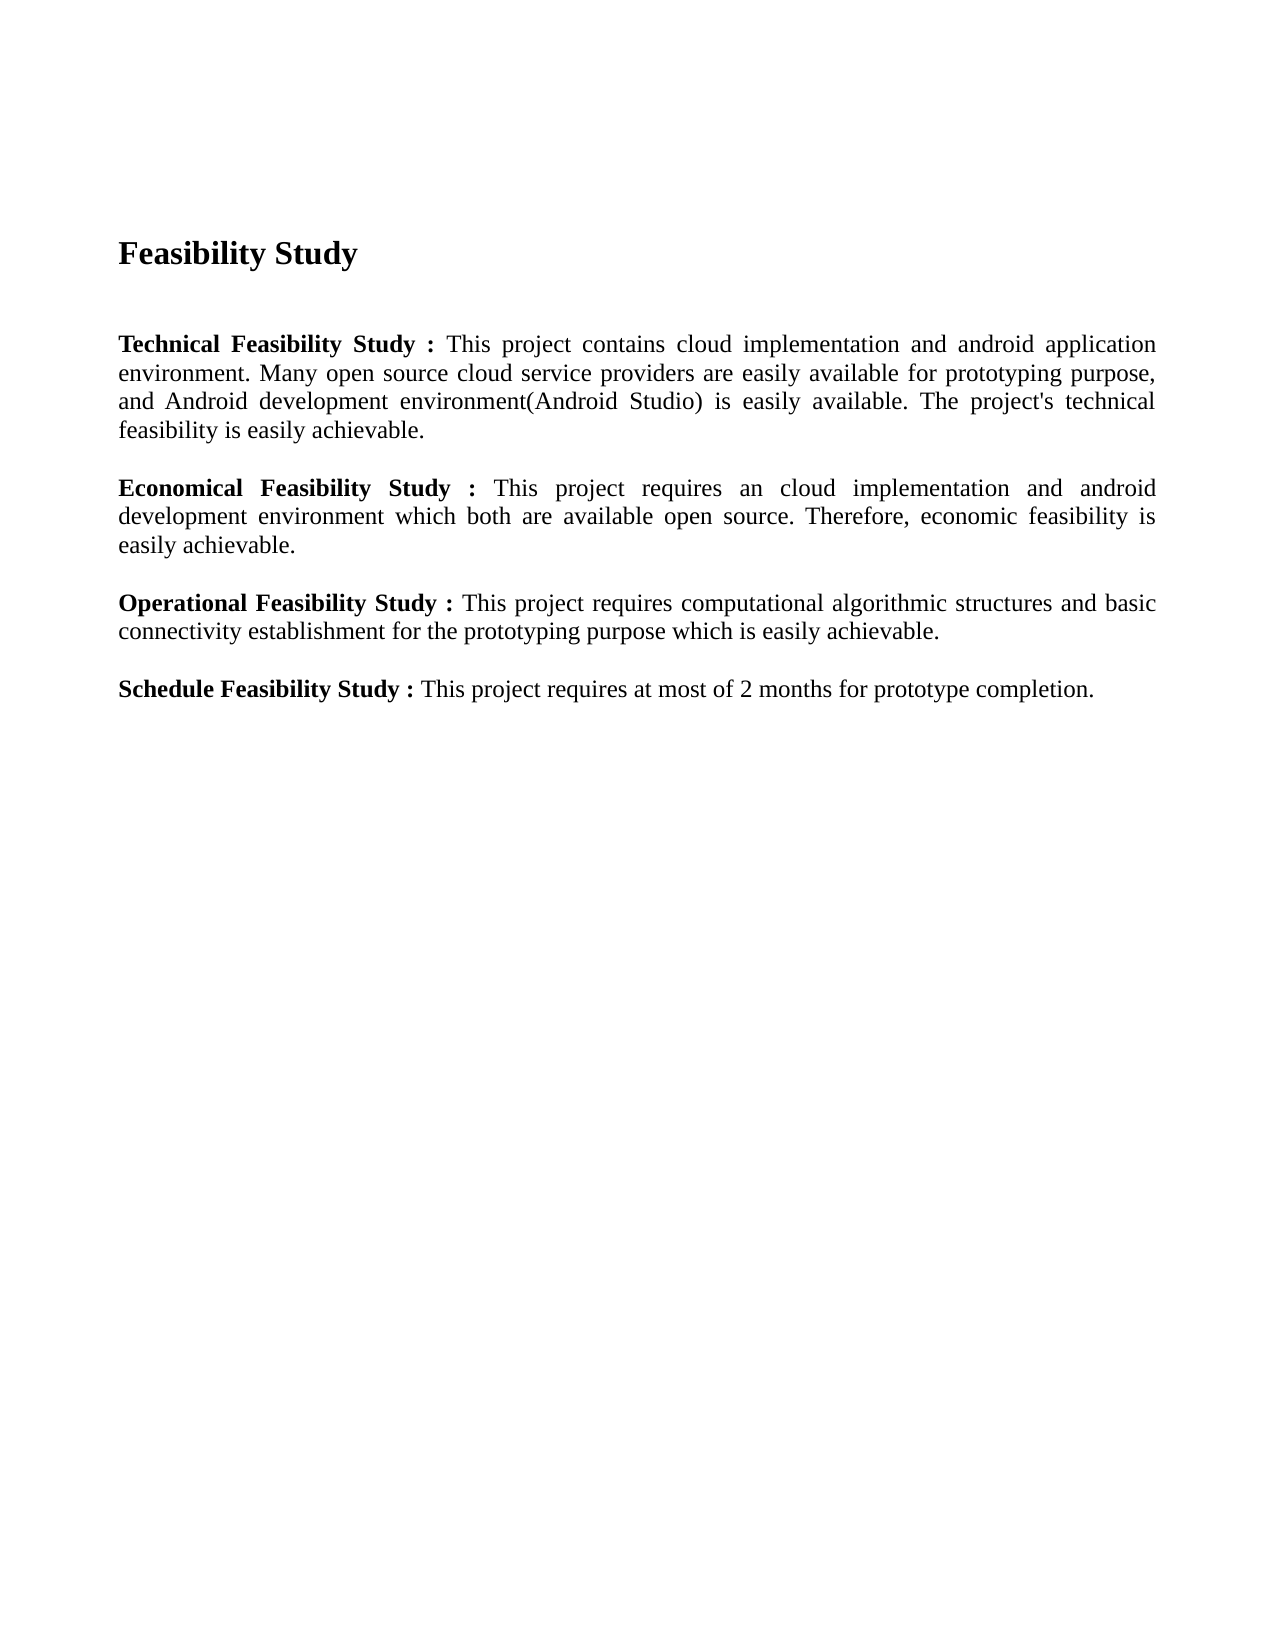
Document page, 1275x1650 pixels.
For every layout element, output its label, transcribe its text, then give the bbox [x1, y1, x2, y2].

text Operational Feasibility Study : This project requires computational algorithmic structures and basic connectivity establishment for the prototyping purpose which is easily achievable. [118, 588, 1157, 645]
text Schedule Feasibility Study : This project requires at most of 2 months for prototype completion. [118, 674, 1157, 703]
text Economical Feasibility Study : This project requires an cloud implementation and android development environment which both are available open source. Therefore, economic feasibility is easily achievable. [118, 473, 1157, 559]
text Technical Feasibility Study : This project contains cloud implementation and android application environment. Many open source cloud service providers are easily available for prototyping purpose, and Android development environment(Android Studio) is easily available. The project's technical feasibility is easily achievable. [118, 329, 1157, 444]
text Feasibility Study [118, 233, 1157, 271]
